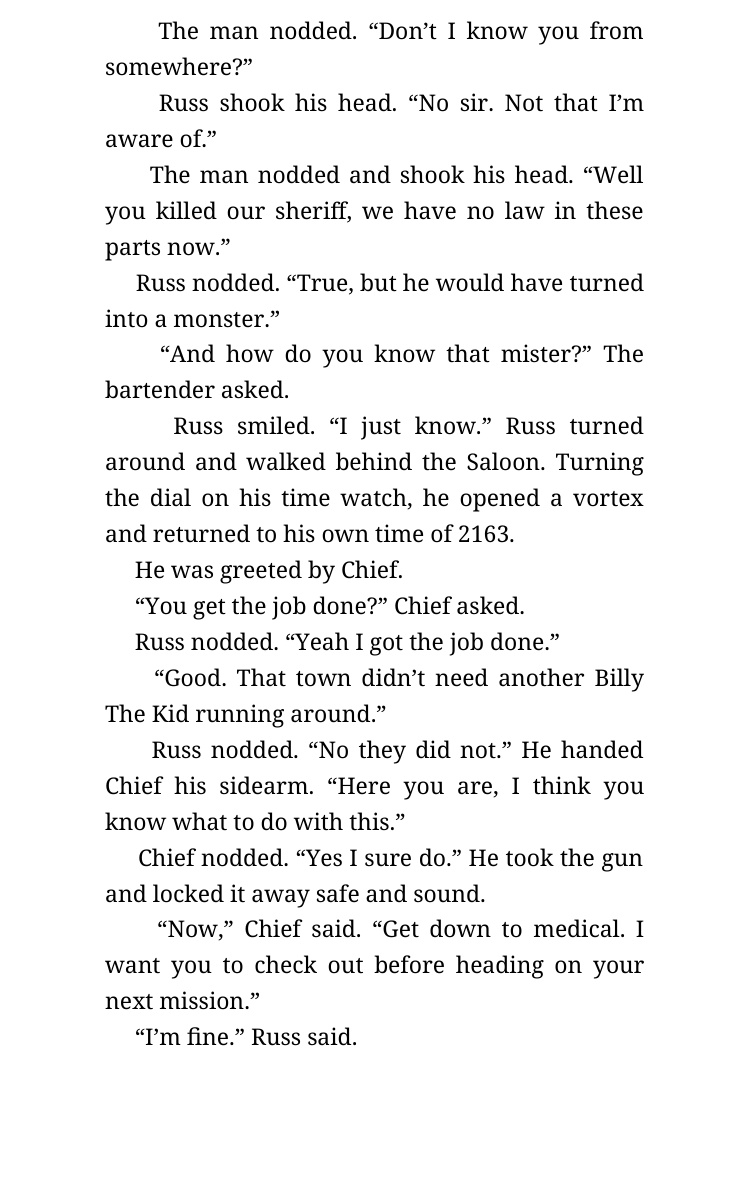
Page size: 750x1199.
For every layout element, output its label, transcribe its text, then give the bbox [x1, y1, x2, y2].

text “I’m fine.” Russ said. [105, 1021, 645, 1052]
text “Good. That town didn’t need another Billy The Kid running around.” [105, 662, 645, 729]
text “And how do you know that mister?” The bartender asked. [105, 338, 645, 406]
text Russ shook his head. “No sir. Not that I’m aware of.” [105, 87, 645, 154]
text Russ nodded. “Yeah I got the job done.” [105, 626, 645, 657]
text The man nodded and shook his head. “Well you killed our sheriff, we have no law in these parts now.” [105, 159, 645, 262]
text Russ smiled. “I just know.” Russ turned around and walked behind the Saloon. Turning the dial on his time watch, he opened a vortex and returned to his own time of 2163. [105, 410, 645, 549]
text He was greeted by Chief. [105, 554, 645, 585]
text Russ nodded. “True, but he would have turned into a monster.” [105, 267, 645, 334]
text Russ nodded. “No they did not.” He handed Chief his sidearm. “Here you are, I think you know what to do with this.” [105, 734, 645, 837]
text The man nodded. “Don’t I know you from somewhere?” [105, 15, 645, 82]
text “You get the job done?” Chief asked. [105, 590, 645, 621]
text “Now,” Chief said. “Get down to medical. I want you to check out before heading on your next mission.” [105, 913, 645, 1017]
text Chief nodded. “Yes I sure do.” He took the gun and locked it away safe and sound. [105, 842, 645, 909]
